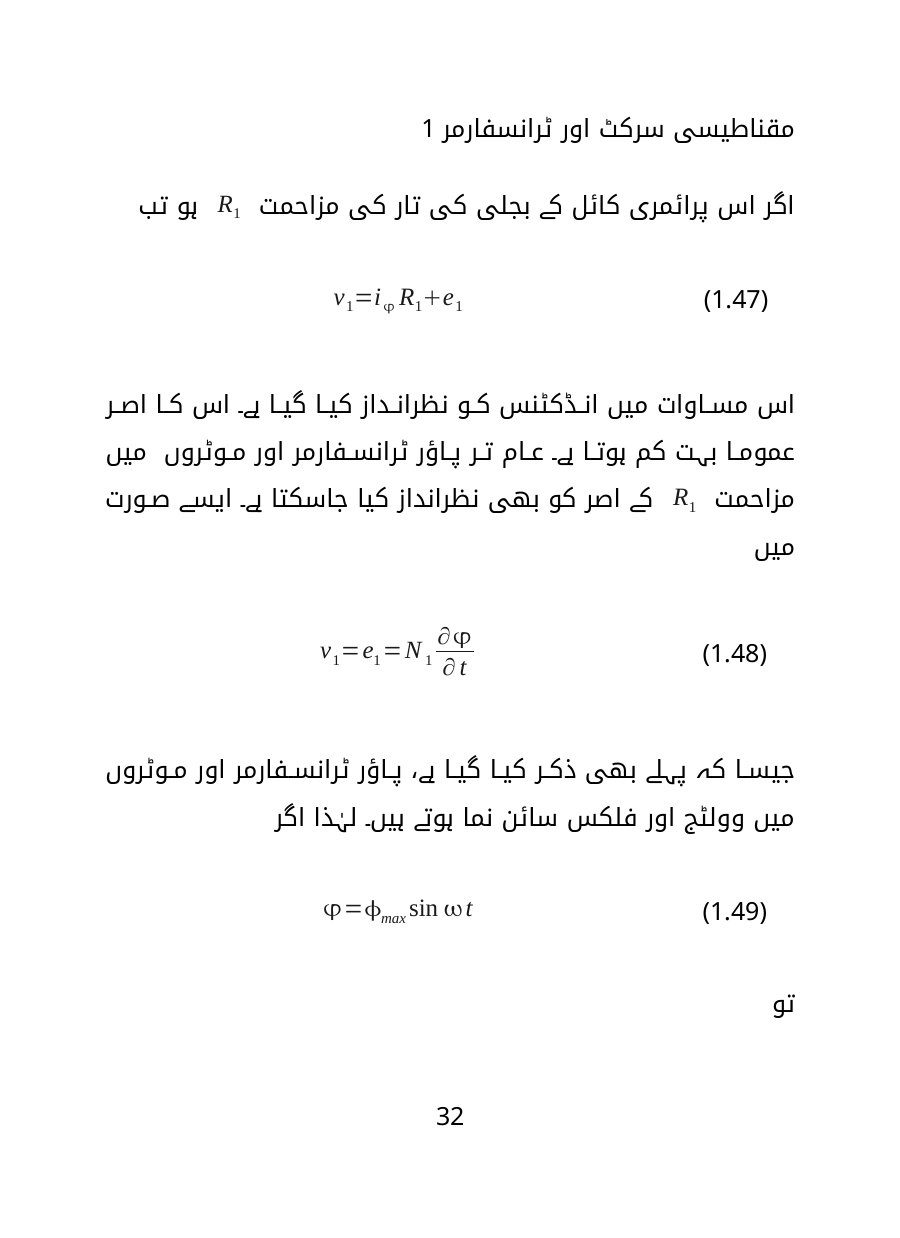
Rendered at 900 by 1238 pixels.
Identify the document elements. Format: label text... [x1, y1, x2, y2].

table_header (1.49) [696, 888, 795, 946]
table_header [105, 617, 696, 700]
text اگر اس پرائمری کائل کے بجلی کی تار کی مزاحمتہو تب [105, 182, 795, 230]
text جیسا کہ پہلے بھی ذکر کیا گیا ہے، پاؤر ٹرانسفارمر اور موٹروں میں وولٹج اور فلکس سائن نما ہوتے ہیں۔ لہٰذا اگر [105, 746, 795, 841]
table_header [105, 888, 696, 946]
table_header (1.47) [698, 276, 795, 334]
text اس مساوات میں انڈکٹنس کو نظرانداز کیا گیا ہے۔ اس کا اصر عموما بہت کم ہوتا ہے۔ عام تر پاؤر ٹرانسفارمر اور موٹروں میں مزاحمتکے اصر کو بھی نظرانداز کیا جاسکتا ہے۔ ایسے صورت میں [105, 381, 795, 571]
table_header [105, 276, 698, 334]
text تو [105, 980, 795, 1027]
table_header (1.48) [696, 617, 795, 700]
